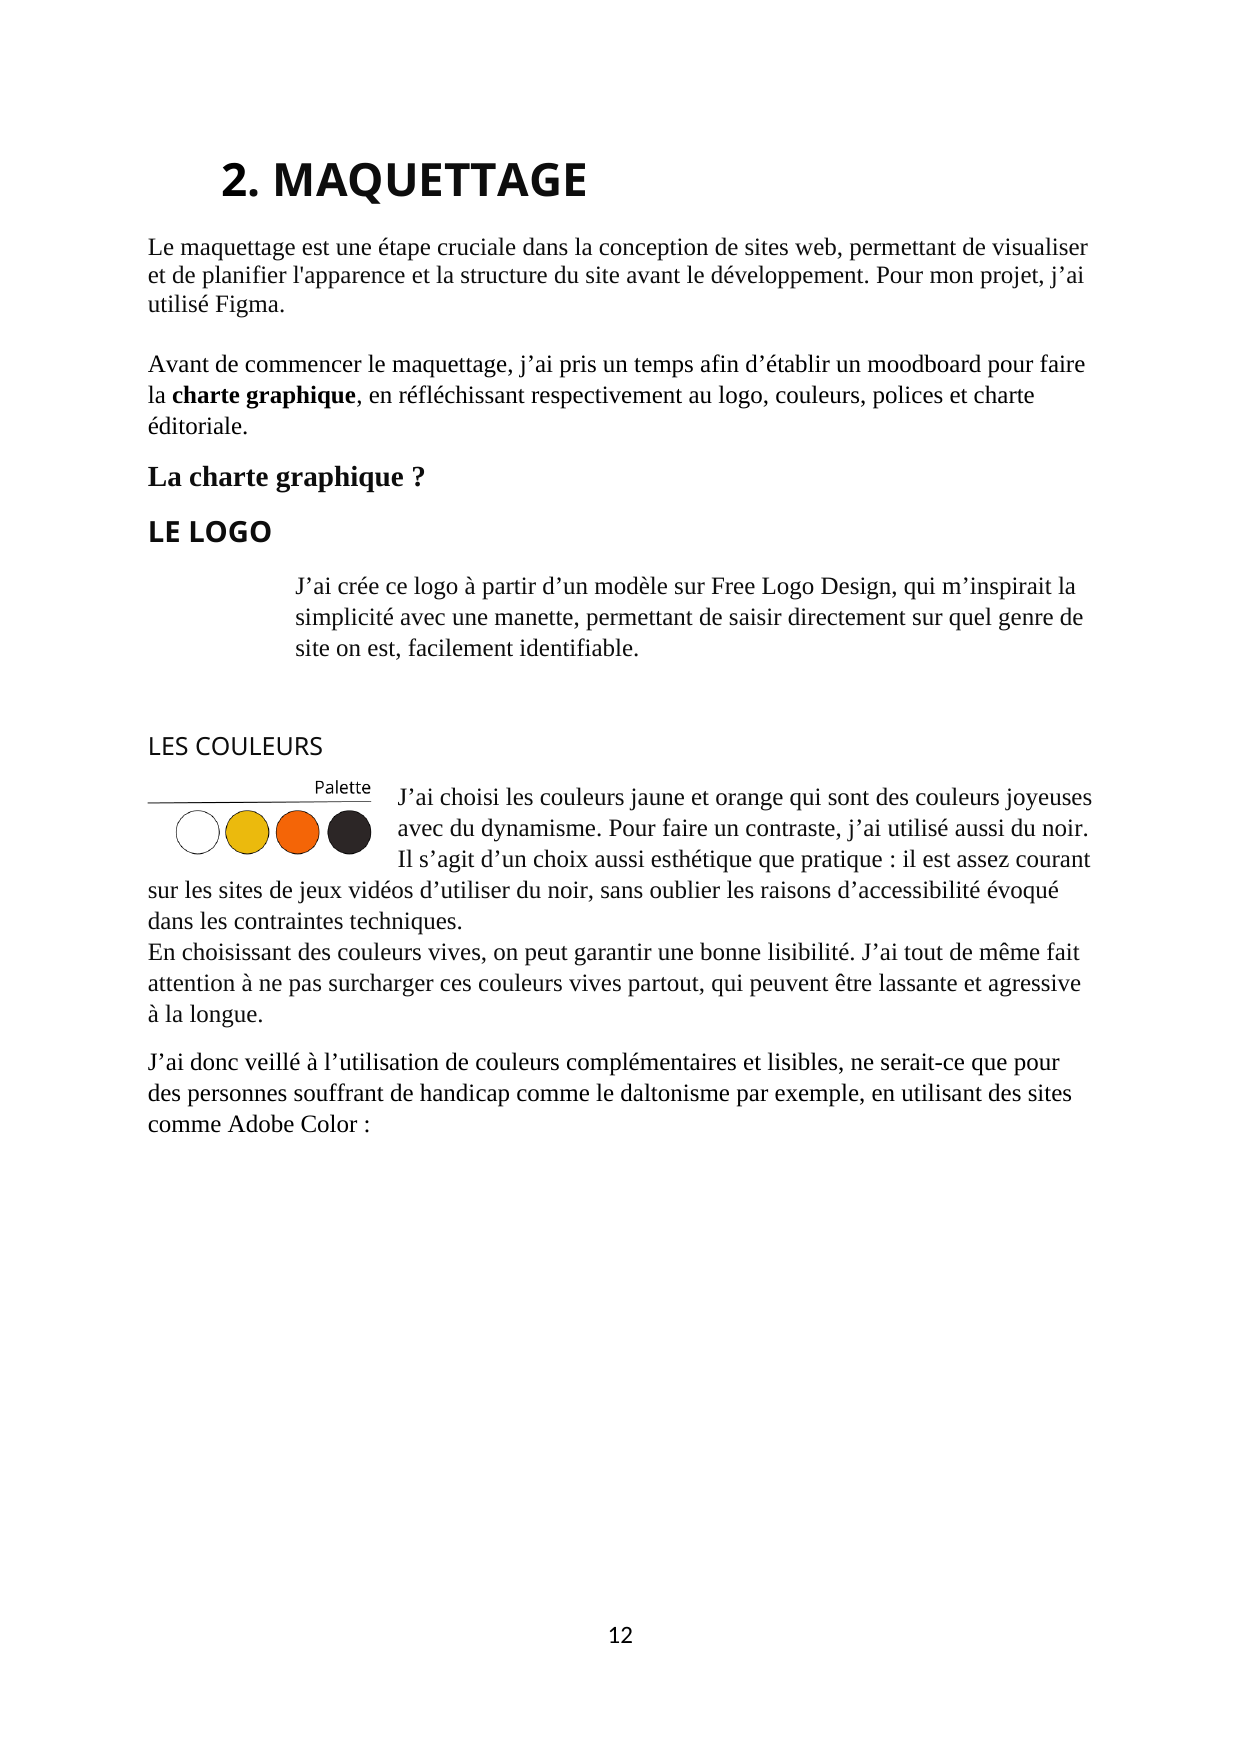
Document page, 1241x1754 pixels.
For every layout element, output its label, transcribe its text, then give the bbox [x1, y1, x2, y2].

text LE LOGO [148, 512, 1093, 551]
text Le maquettage est une étape cruciale dans la conception de sites web, permettant de visualiser et de planifier l'apparence et la structure du site avant le développement. Pour mon projet, j’ai utilisé Figma. [148, 232, 1093, 318]
text 2. MAQUETTAGE [221, 148, 1093, 210]
text La charte graphique ? [148, 459, 1093, 492]
text LES COULEURS [148, 729, 1093, 763]
text Avant de commencer le maquettage, j’ai pris un temps afin d’établir un moodboard pour faire la charte graphique, en réfléchissant respectivement au logo, couleurs, polices et charte éditoriale. [148, 349, 1093, 440]
picture [147, 765, 379, 860]
text J’ai choisi les couleurs jaune et orange qui sont des couleurs joyeuses avec du dynamisme. Pour faire un contraste, j’ai utilisé aussi du noir. Il s’agit d’un choix aussi esthétique que pratique : il est assez courant sur les sites de jeux vidéos d’utiliser du noir, sans oublier les raisons d’accessibilité évoqué dans les contraintes techniques. En choisissant des couleurs vives, on peut garantir une bonne lisibilité. J’ai tout de même fait attention à ne pas surcharger ces couleurs vives partout, qui peuvent être lassante et agressive à la longue. [148, 782, 1093, 1028]
text J’ai donc veillé à l’utilisation de couleurs complémentaires et lisibles, ne serait-ce que pour des personnes souffrant de handicap comme le daltonisme par exemple, en utilisant des sites comme Adobe Color : [148, 1047, 1093, 1138]
text J’ai crée ce logo à partir d’un modèle sur Free Logo Design, qui m’inspirait la simplicité avec une manette, permettant de saisir directement sur quel genre de site on est, facilement identifiable. [295, 571, 1093, 662]
